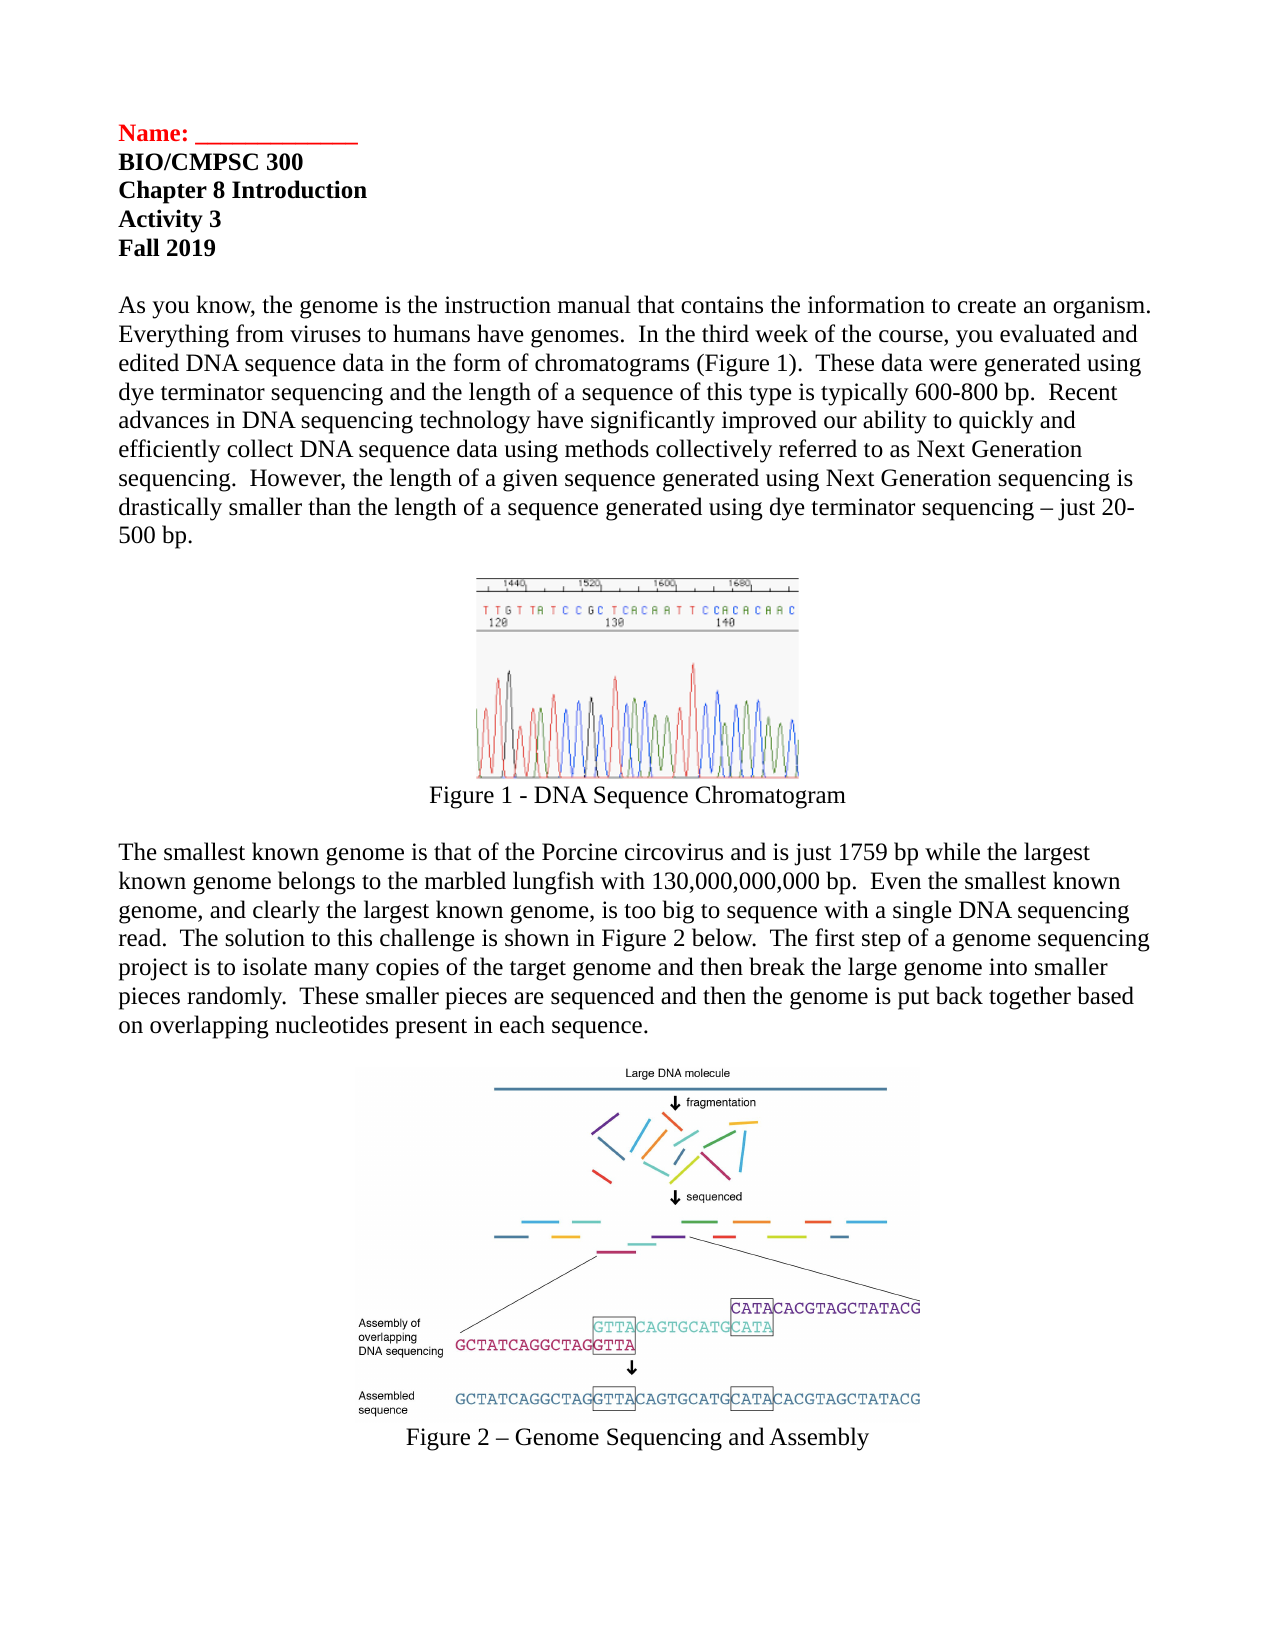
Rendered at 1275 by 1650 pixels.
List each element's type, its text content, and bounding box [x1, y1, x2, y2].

text Fall 2019 [118, 233, 1157, 262]
picture [476, 578, 799, 780]
text The smallest known genome is that of the Porcine circovirus and is just 1759 bp while the largest known genome belongs to the marbled lungfish with 130,000,000,000 bp. Even the smallest known genome, and clearly the largest known genome, is too big to sequence with a single DNA sequencing read. The solution to this challenge is shown in Figure 2 below. The first step of a genome sequencing project is to isolate many copies of the target genome and then break the large genome into smaller pieces randomly. These smaller pieces are sequenced and then the genome is put back together based on overlapping nucleotides present in each sequence. [118, 837, 1157, 1038]
text Figure 2 – Genome Sequencing and Assembly [118, 1067, 1157, 1451]
text Activity 3 [118, 204, 1157, 233]
text As you know, the genome is the instruction manual that contains the information to create an organism. Everything from viruses to humans have genomes. In the third week of the course, you evaluated and edited DNA sequence data in the form of chromatograms (Figure 1). These data were generated using dye terminator sequencing and the length of a sequence of this type is typically 600-800 bp. Recent advances in DNA sequencing technology have significantly improved our ability to quickly and efficiently collect DNA sequence data using methods collectively referred to as Next Generation sequencing. However, the length of a given sequence generated using Next Generation sequencing is drastically smaller than the length of a sequence generated using dye terminator sequencing – just 20-500 bp. [118, 291, 1157, 549]
text BIO/CMPSC 300 [118, 147, 1157, 176]
text Figure 1 - DNA Sequence Chromatogram [118, 578, 1157, 808]
picture [355, 1067, 920, 1423]
text Name: _____________ [118, 118, 1157, 147]
text Chapter 8 Introduction [118, 176, 1157, 204]
